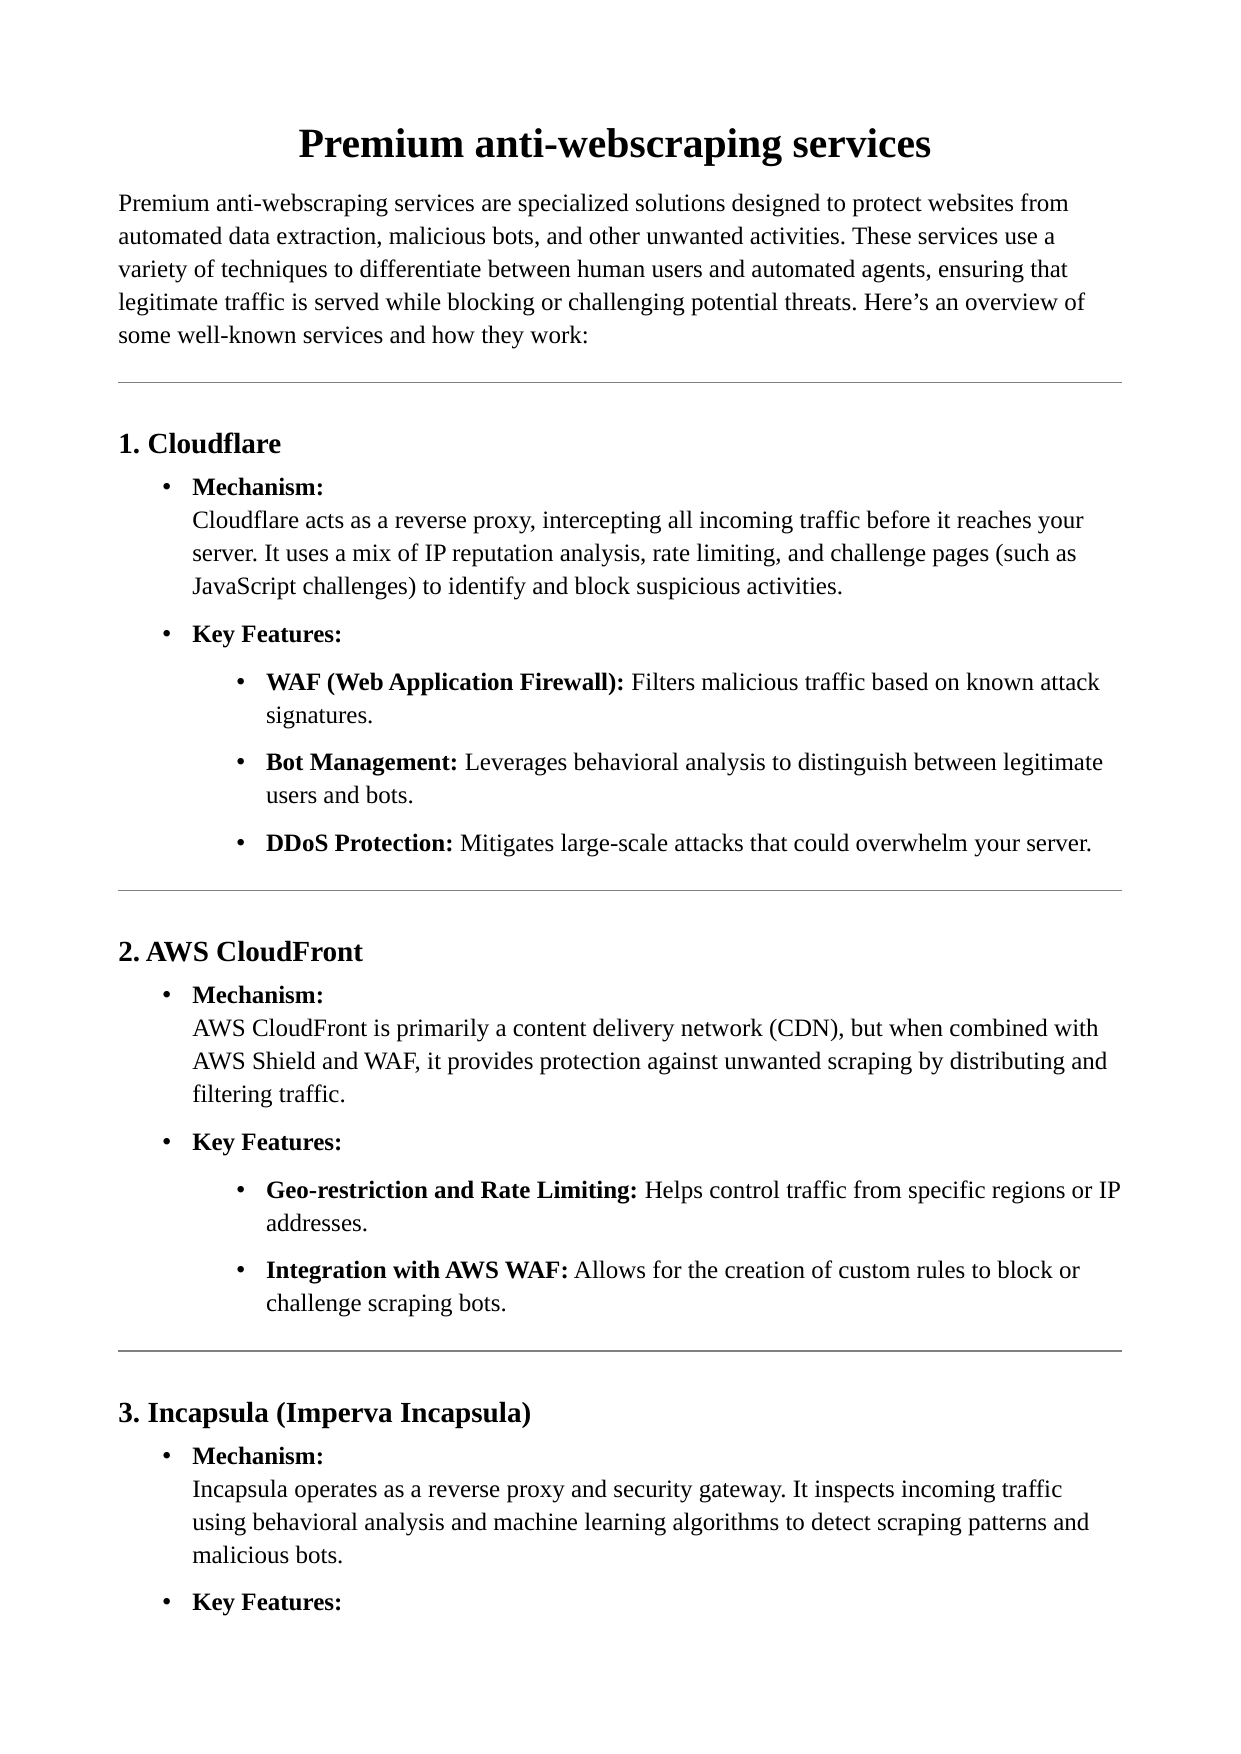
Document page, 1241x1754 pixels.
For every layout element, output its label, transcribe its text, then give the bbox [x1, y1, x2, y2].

text Premium anti-webscraping services are specialized solutions designed to protect websites from automated data extraction, malicious bots, and other unwanted activities. These services use a variety of techniques to differentiate between human users and automated agents, ensuring that legitimate traffic is served while blocking or challenging potential threats. Here’s an overview of some well-known services and how they work: [118, 188, 1122, 349]
list Integration with AWS WAF: Allows for the creation of custom rules to block or challenge scraping bots. [236, 1255, 1122, 1317]
subtitle 1. Cloudflare [118, 426, 1122, 460]
list Key Features: [162, 619, 1122, 648]
list Key Features: [162, 1587, 1122, 1616]
subtitle 2. AWS CloudFront [118, 934, 1122, 968]
list WAF (Web Application Firewall): Filters malicious traffic based on known attack signatures. [236, 667, 1122, 728]
list Mechanism: AWS CloudFront is primarily a content delivery network (CDN), but when combined with AWS Shield and WAF, it provides protection against unwanted scraping by distributing and filtering traffic. [162, 980, 1122, 1108]
list DDoS Protection: Mitigates large-scale attacks that could overwhelm your server. [236, 828, 1122, 857]
subtitle 3. Incapsula (Imperva Incapsula) [118, 1395, 1122, 1428]
list Bot Management: Leverages behavioral analysis to distinguish between legitimate users and bots. [236, 747, 1122, 809]
list Key Features: [162, 1127, 1122, 1156]
list Geo-restriction and Rate Limiting: Helps control traffic from specific regions or IP addresses. [236, 1175, 1122, 1236]
list Mechanism: Incapsula operates as a reverse proxy and security gateway. It inspects incoming traffic using behavioral analysis and machine learning algorithms to detect scraping patterns and malicious bots. [162, 1441, 1122, 1569]
text Premium anti-webscraping services [118, 118, 1122, 166]
list Mechanism: Cloudflare acts as a reverse proxy, intercepting all incoming traffic before it reaches your server. It uses a mix of IP reputation analysis, rate limiting, and challenge pages (such as JavaScript challenges) to identify and block suspicious activities. [162, 472, 1122, 600]
